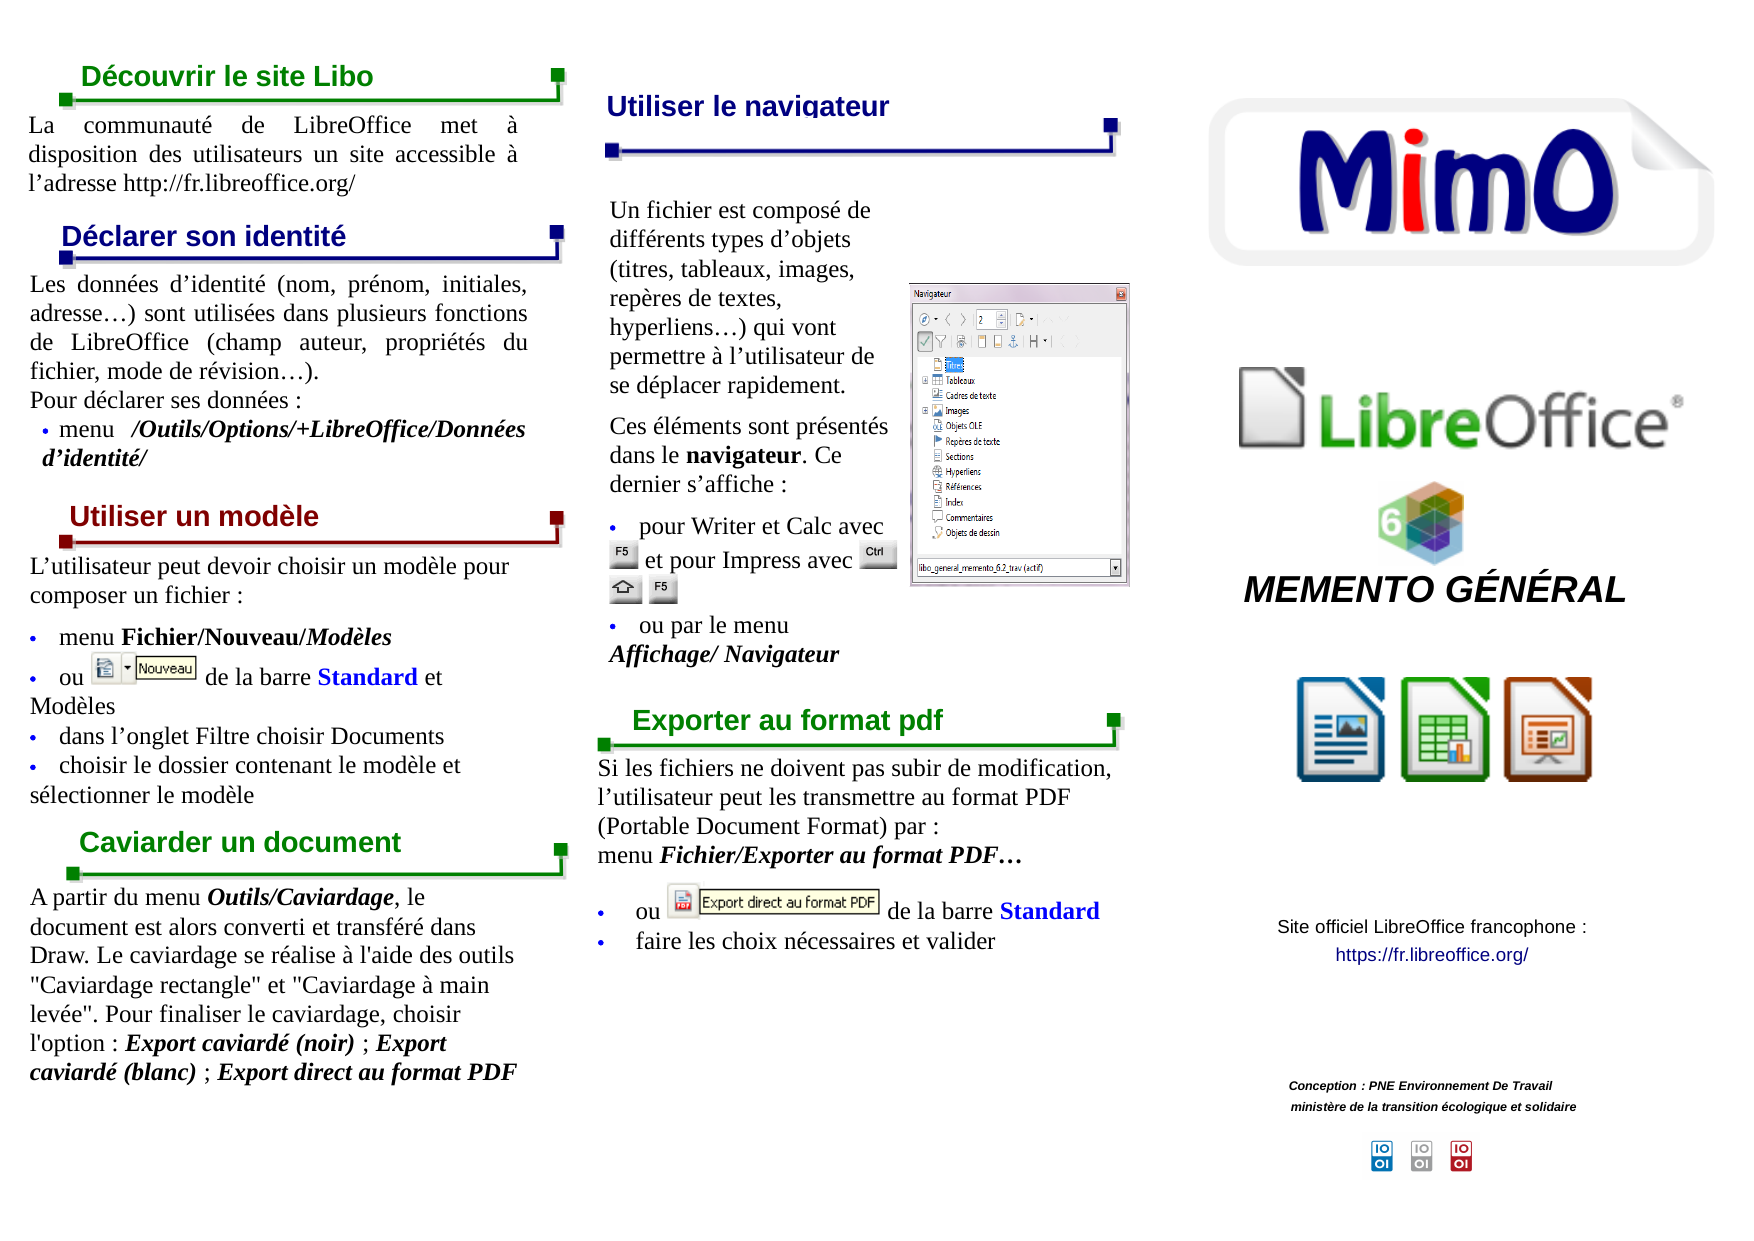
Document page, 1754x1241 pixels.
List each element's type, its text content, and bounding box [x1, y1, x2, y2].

picture [66, 843, 570, 883]
text Pour déclarer ses données : [29, 385, 528, 414]
picture [59, 225, 566, 269]
text Les données d’identité (nom, prénom, initiales, adresse…) sont utilisées dans plusieurs fonctions de LibreOffice (champ auteur, propriétés du fichier, mode de révision…). [29, 197, 528, 385]
picture [920, 717, 927, 728]
picture [344, 73, 350, 83]
list ou de la barre Standard et Modèles [29, 651, 528, 720]
picture [75, 511, 84, 523]
list faire les choix nécessaires et valider [597, 926, 1135, 955]
picture [90, 651, 199, 686]
picture [666, 881, 881, 920]
list ou de la barre Standard [597, 882, 1135, 925]
text Si les fichiers ne doivent pas subir de modification, l’utilisateur peut les transmettre au format PDF (Portable Document Format) par : menu Fichier/Exporter au format PDF… [597, 710, 1135, 869]
table_header [903, 190, 1135, 283]
picture [59, 511, 566, 551]
list choisir le dossier contenant le modèle et sélectionner le modèle [29, 750, 528, 808]
picture [1378, 481, 1464, 566]
picture [597, 713, 1125, 754]
table_header Un fichier est composé de différents types d’objets (titres, tableaux, images, repères de textes, hyperliens…) qui vont permettre à l’utilisateur de se déplacer rapidement. Ces éléments sont présentés dans le navigateur. Ce dernier s’affiche : pour Writer et Calc avec et pour Impress avec ou par le menu Affichage/ Navigateur [604, 190, 903, 675]
picture [1239, 367, 1685, 454]
text A partir du menu Outils/Caviardage, le document est alors converti et transféré dans Draw. Le caviardage se réalise à l'aide des outils "Caviardage rectangle" et "Caviardage à main levée". Pour finaliser le caviardage, choisir l'option : Export caviardé (noir) ; Export caviardé (blanc) ; Export direct au format PDF [29, 839, 528, 1086]
picture [1289, 677, 1601, 782]
picture [249, 513, 256, 523]
text Conception : pne environnement DE TRAVAIl [1147, 1078, 1695, 1093]
picture [285, 843, 292, 849]
picture [268, 843, 275, 850]
text La communauté de LibreOffice met à disposition des utilisateurs un site accessible à l’adresse http://fr.libreoffice.org/ [28, 59, 518, 197]
list menu /Outils/Options/+LibreOffice/Données d’identité/ [42, 414, 528, 472]
text ministère de LA TRANSITION Écologique et Solidaire [1173, 1099, 1695, 1114]
picture [1208, 98, 1715, 266]
picture [266, 513, 273, 524]
text https://fr.libreoffice.org/ [1169, 944, 1695, 965]
picture [59, 68, 567, 110]
picture [648, 574, 678, 604]
picture [257, 233, 264, 244]
text MEMENTO Général [1179, 567, 1695, 610]
picture [181, 511, 187, 523]
picture [172, 843, 179, 850]
picture [605, 118, 1121, 161]
text L’utilisateur peut devoir choisir un modèle pour composer un fichier : [29, 502, 528, 609]
text Site officiel LibreOffice francophone : [1169, 916, 1695, 937]
picture [909, 283, 1130, 587]
picture [1362, 1132, 1481, 1180]
picture [609, 540, 639, 569]
picture [609, 575, 643, 604]
picture [859, 540, 898, 569]
list menu Fichier/Nouveau/Modèles [29, 622, 528, 651]
list dans l’onglet Filtre choisir Documents [29, 721, 528, 750]
picture [86, 69, 96, 83]
table_header [903, 284, 1135, 675]
